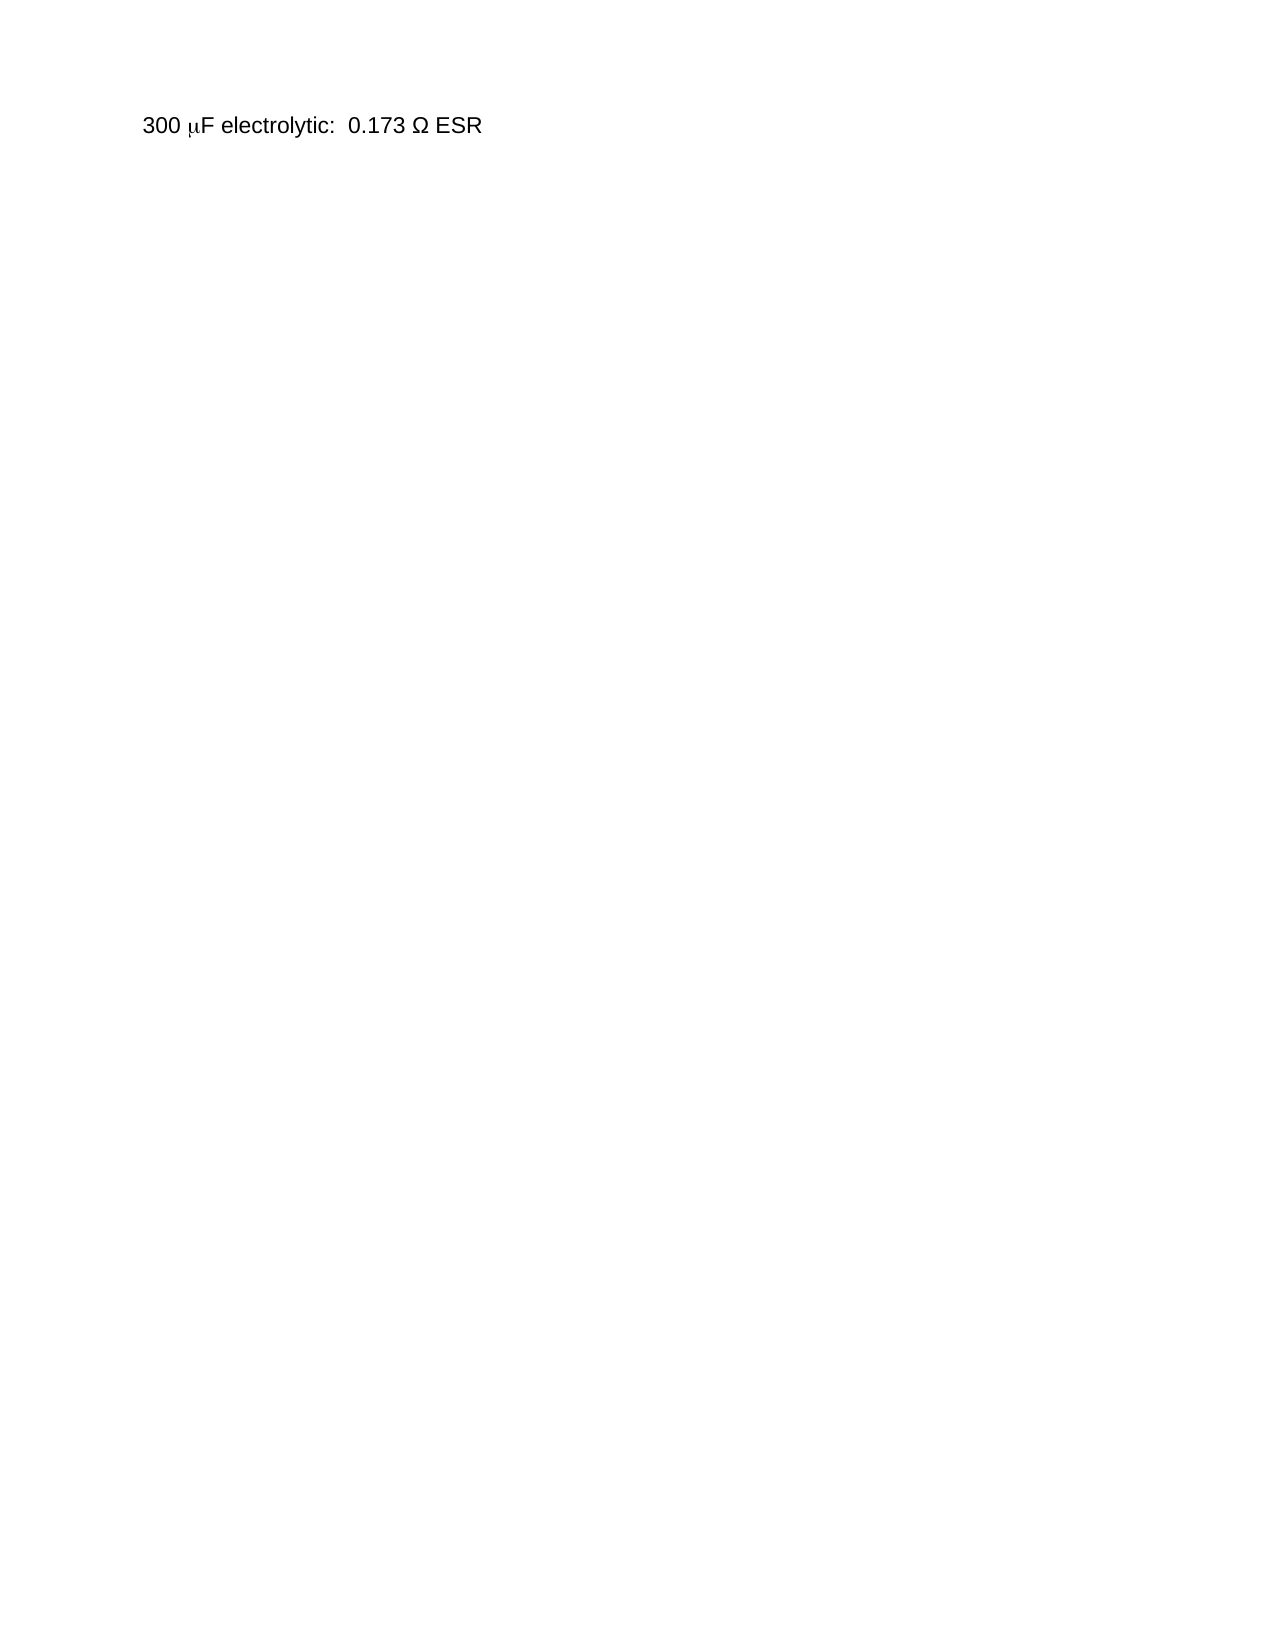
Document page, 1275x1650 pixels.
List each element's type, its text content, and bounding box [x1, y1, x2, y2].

text 300 μF electrolytic: 0.173 Ω ESR [142, 112, 1162, 138]
